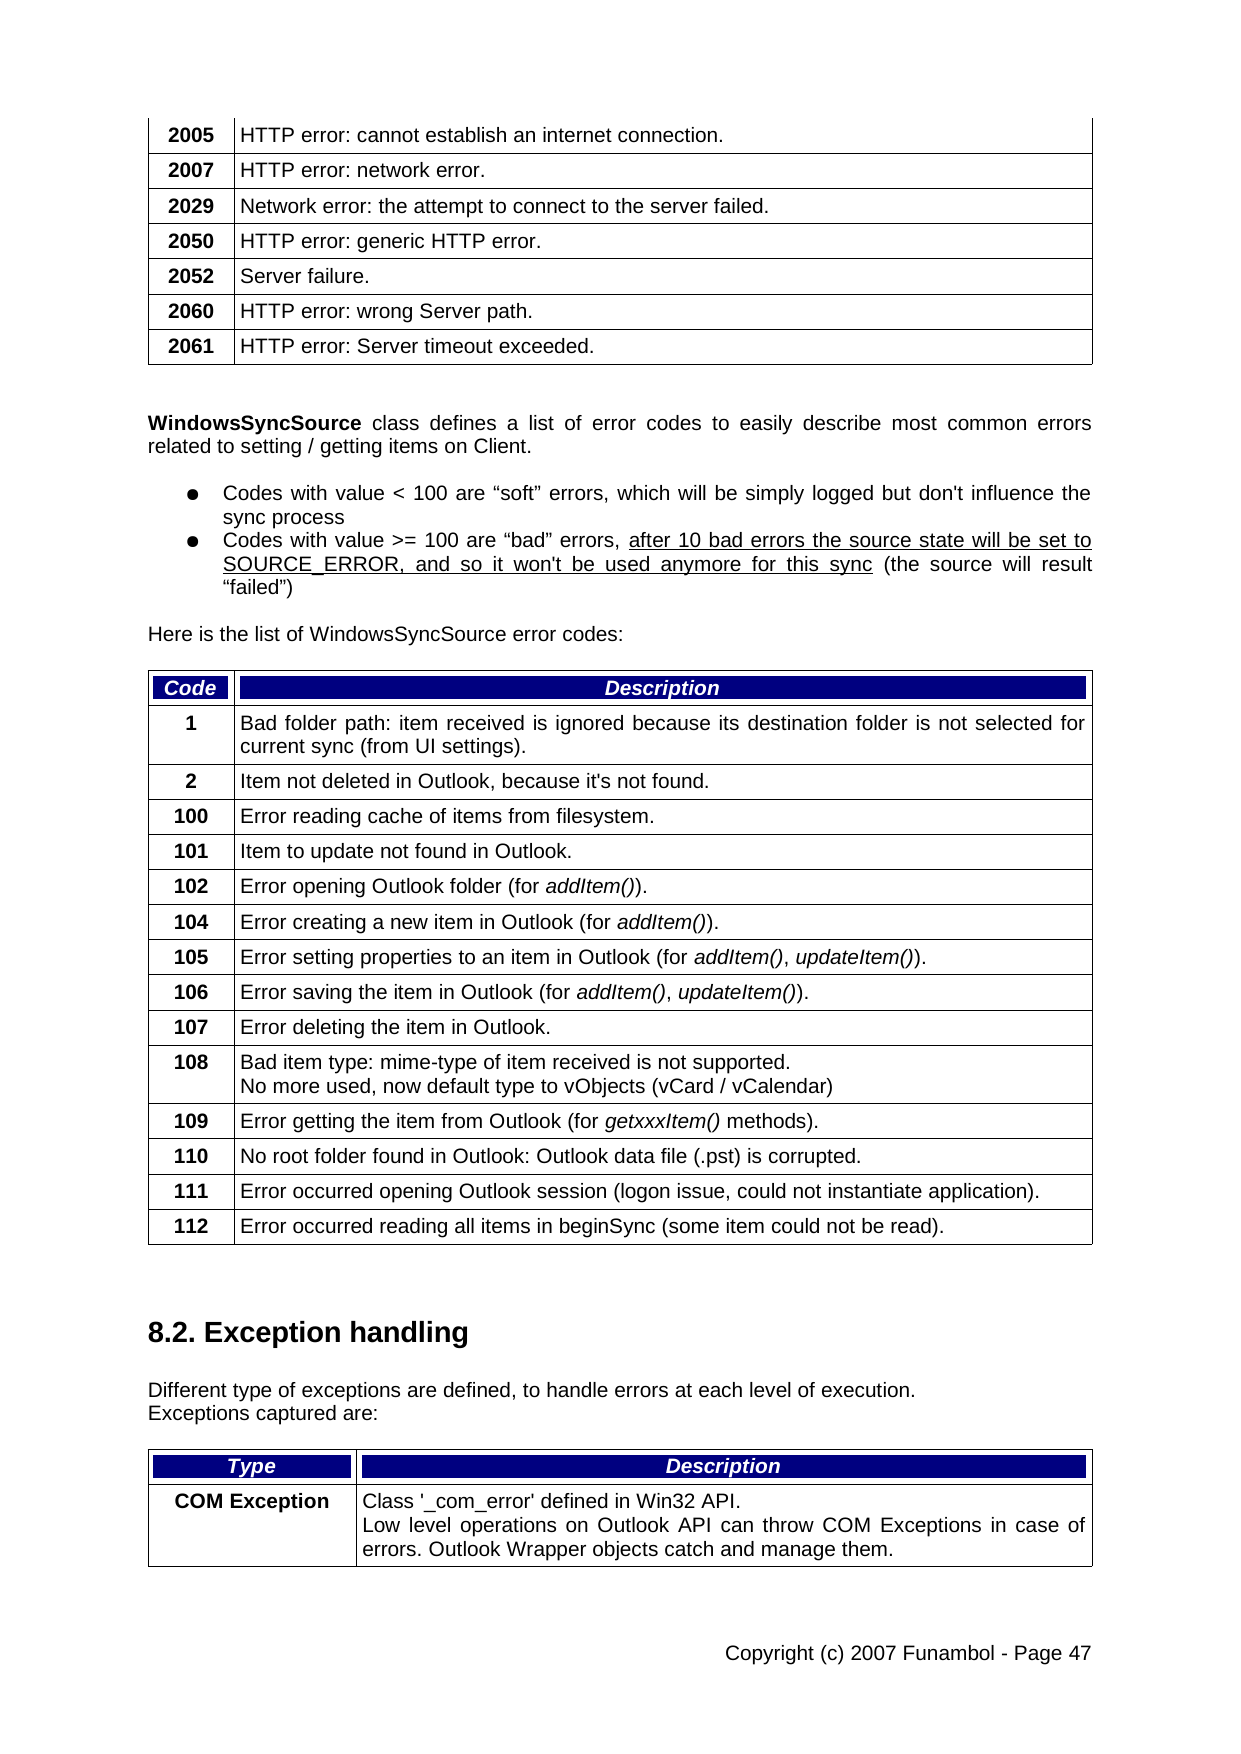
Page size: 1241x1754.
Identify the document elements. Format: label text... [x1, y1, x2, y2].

table_cell COM Exception [149, 1485, 356, 1566]
table_cell 110 [149, 1139, 234, 1174]
table_cell 2 [149, 765, 234, 799]
table_cell 2061 [149, 330, 234, 364]
table_cell HTTP error: cannot establish an internet connection. [235, 118, 1092, 153]
table_header Description [235, 671, 1092, 705]
table_cell 101 [149, 835, 234, 869]
table_cell 2005 [149, 118, 234, 153]
list Codes with value < 100 are “soft” errors, which will be simply logged but don't influence the sync process [185, 482, 1093, 529]
text Here is the list of WindowsSyncSource error codes: [148, 623, 1093, 646]
table_cell Error opening Outlook folder (for addItem()). [235, 870, 1092, 904]
table_cell 111 [149, 1175, 234, 1209]
table_cell 1 [149, 706, 234, 764]
table_header Description [357, 1450, 1092, 1484]
list Codes with value >= 100 are “bad” errors, after 10 bad errors the source state will be set to SOURCE_ERROR, and so it won't be used anymore for this sync (the source will result “failed”) [185, 529, 1093, 599]
table_cell Error reading cache of items from filesystem. [235, 800, 1092, 834]
table_cell Error occurred opening Outlook session (logon issue, could not instantiate application). [235, 1175, 1092, 1209]
table_cell 102 [149, 870, 234, 904]
table_cell Server failure. [235, 259, 1092, 294]
table_cell Error creating a new item in Outlook (for addItem()). [235, 905, 1092, 939]
table_cell Error deleting the item in Outlook. [235, 1011, 1092, 1045]
table_cell 105 [149, 940, 234, 974]
table_cell 2060 [149, 295, 234, 329]
table_cell 112 [149, 1210, 234, 1244]
table_header Type [149, 1450, 356, 1484]
table_cell HTTP error: generic HTTP error. [235, 224, 1092, 258]
table_cell 2007 [149, 154, 234, 188]
table_cell HTTP error: Server timeout exceeded. [235, 330, 1092, 364]
table_cell 107 [149, 1011, 234, 1045]
table_cell Item not deleted in Outlook, because it's not found. [235, 765, 1092, 799]
table_cell 2052 [149, 259, 234, 294]
table_cell 106 [149, 975, 234, 1010]
table_cell HTTP error: wrong Server path. [235, 295, 1092, 329]
table_cell HTTP error: network error. [235, 154, 1092, 188]
table_cell Error getting the item from Outlook (for getxxxItem() methods). [235, 1104, 1092, 1138]
table_cell Error setting properties to an item in Outlook (for addItem(), updateItem()). [235, 940, 1092, 974]
table_cell Error saving the item in Outlook (for addItem(), updateItem()). [235, 975, 1092, 1010]
table_header Code [149, 671, 234, 705]
table_cell 2050 [149, 224, 234, 258]
table_cell 108 [149, 1046, 234, 1103]
subtitle Exception handling [148, 1316, 1093, 1348]
table_cell 2029 [149, 189, 234, 223]
table_cell 104 [149, 905, 234, 939]
table_cell Error occurred reading all items in beginSync (some item could not be read). [235, 1210, 1092, 1244]
text WindowsSyncSource class defines a list of error codes to easily describe most common errors related to setting / getting items on Client. [148, 411, 1093, 458]
table_cell Item to update not found in Outlook. [235, 835, 1092, 869]
text Exceptions captured are: [148, 1402, 1093, 1425]
table_cell Network error: the attempt to connect to the server failed. [235, 189, 1092, 223]
table_cell Class '_com_error' defined in Win32 API. Low level operations on Outlook API can throw COM Exceptions in case of errors. Outlook Wrapper objects catch and manage them. [357, 1485, 1092, 1566]
text Different type of exceptions are defined, to handle errors at each level of execution. [148, 1378, 1093, 1402]
table_cell No root folder found in Outlook: Outlook data file (.pst) is corrupted. [235, 1139, 1092, 1174]
table_cell Bad item type: mime-type of item received is not supported. No more used, now default type to vObjects (vCard / vCalendar) [235, 1046, 1092, 1103]
table_cell Bad folder path: item received is ignored because its destination folder is not selected for current sync (from UI settings). [235, 706, 1092, 764]
table_cell 109 [149, 1104, 234, 1138]
table_cell 100 [149, 800, 234, 834]
